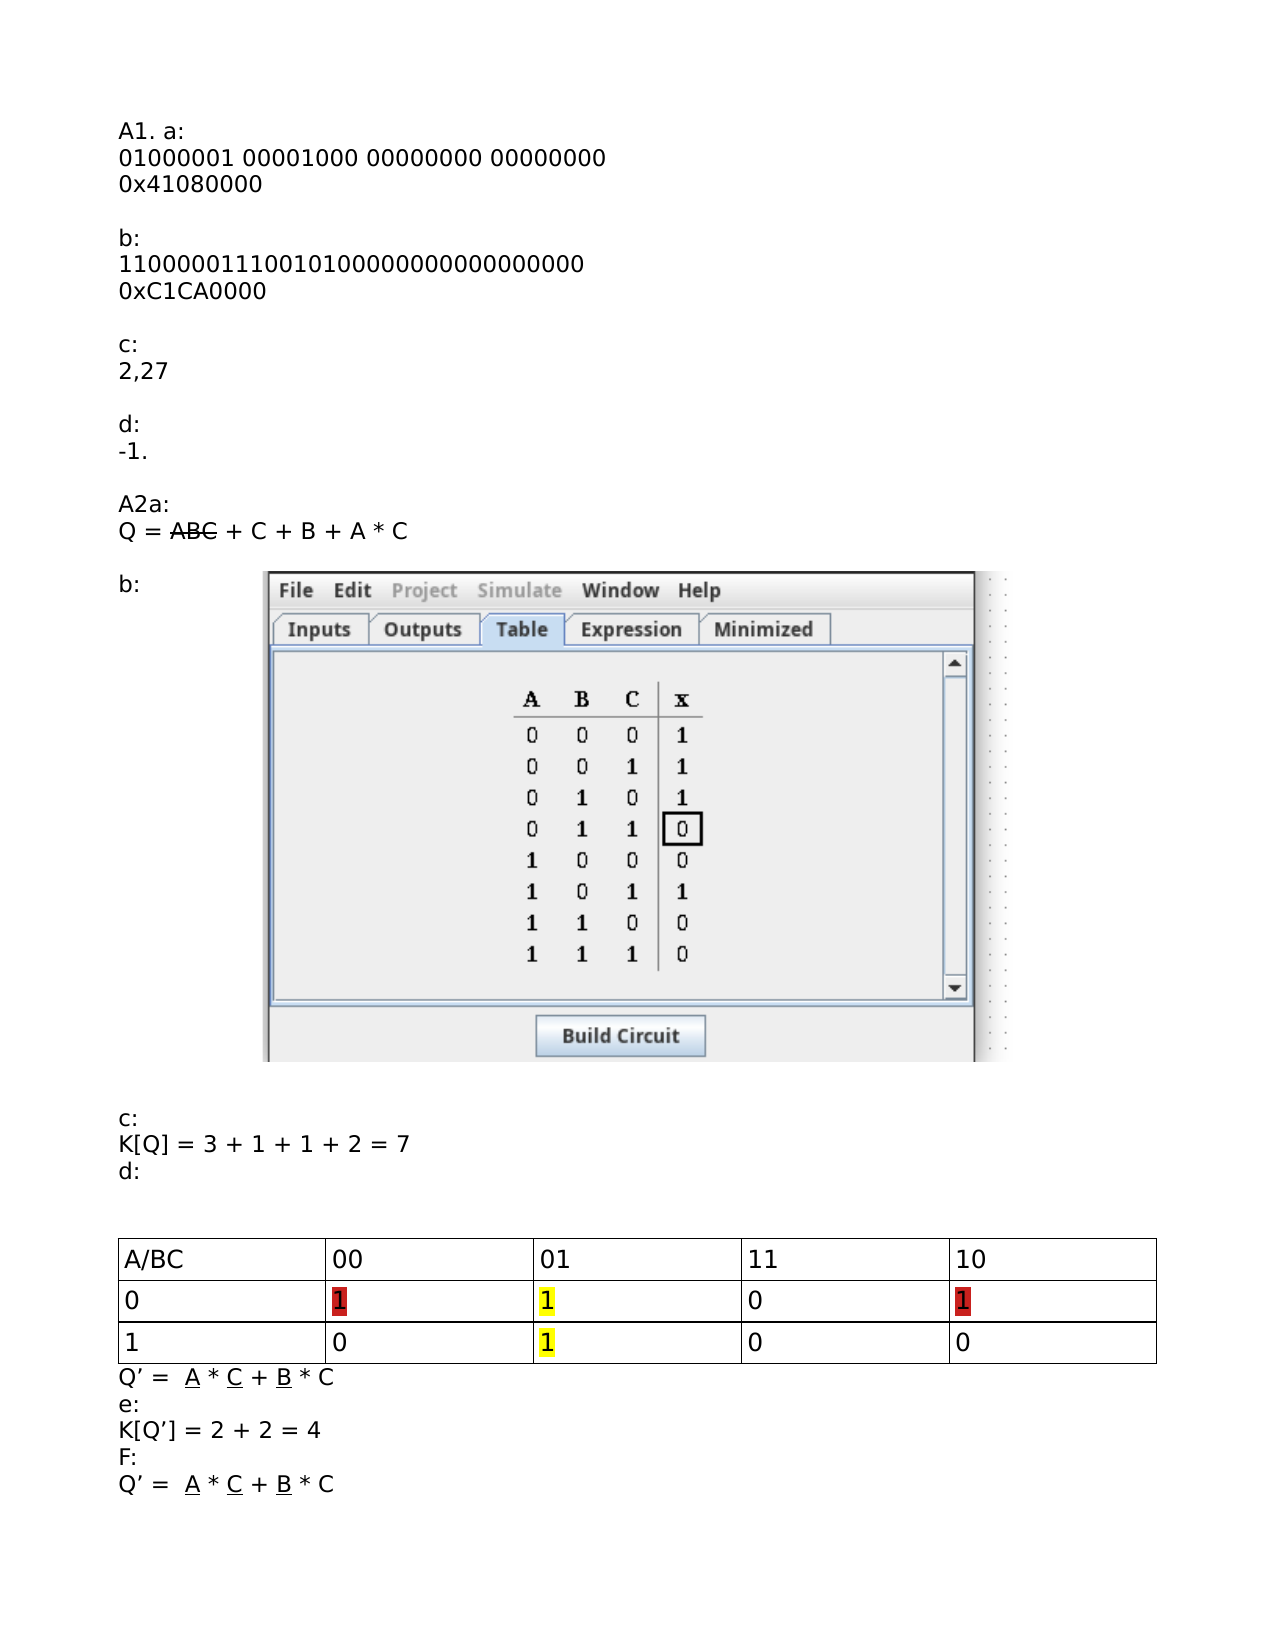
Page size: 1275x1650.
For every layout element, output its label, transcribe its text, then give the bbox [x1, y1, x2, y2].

table_header 10 [950, 1239, 1156, 1280]
text F: [118, 1444, 1157, 1471]
text 0x41080000 [118, 171, 1157, 198]
table_header A/BC [119, 1239, 325, 1280]
text [1013, 571, 1157, 891]
text c: [118, 331, 1157, 358]
table_cell 1 [119, 1323, 325, 1363]
picture [262, 571, 1013, 1062]
text Q = ABC + C + B + A * C [118, 518, 1157, 545]
text e: [118, 1391, 1157, 1417]
text d: [118, 411, 1157, 438]
table_cell 0 [742, 1281, 949, 1321]
table_cell 0 [119, 1281, 325, 1321]
table_cell 0 [950, 1323, 1156, 1363]
text Q’ = A * C + B * C [118, 1471, 1157, 1497]
text d: [118, 1158, 1157, 1185]
text Q’ = A * C + B * C [118, 1364, 1157, 1391]
text K[Q] = 3 + 1 + 1 + 2 = 7 [118, 1131, 1157, 1158]
text 0xC1CA0000 [118, 278, 1157, 305]
text c: [118, 1105, 1157, 1131]
text b: [118, 225, 1157, 251]
text -1. [118, 438, 1157, 465]
text 2,27 [118, 358, 1157, 385]
table_cell 1 [950, 1281, 1156, 1321]
text A1. a: [118, 118, 1157, 145]
table_header 00 [326, 1239, 533, 1280]
table_cell 1 [534, 1323, 741, 1363]
text K[Q’] = 2 + 2 = 4 [118, 1417, 1157, 1444]
text 01000001 00001000 00000000 00000000 [118, 145, 1157, 171]
table_cell 0 [742, 1323, 949, 1363]
text 11000001110010100000000000000000 [118, 251, 1157, 278]
table_cell 1 [326, 1281, 533, 1321]
table_header 11 [742, 1239, 949, 1280]
table_header 01 [534, 1239, 741, 1280]
text A2a: [118, 491, 1157, 518]
table_cell 1 [534, 1281, 741, 1321]
text b: [118, 571, 262, 891]
table_cell 0 [326, 1323, 533, 1363]
